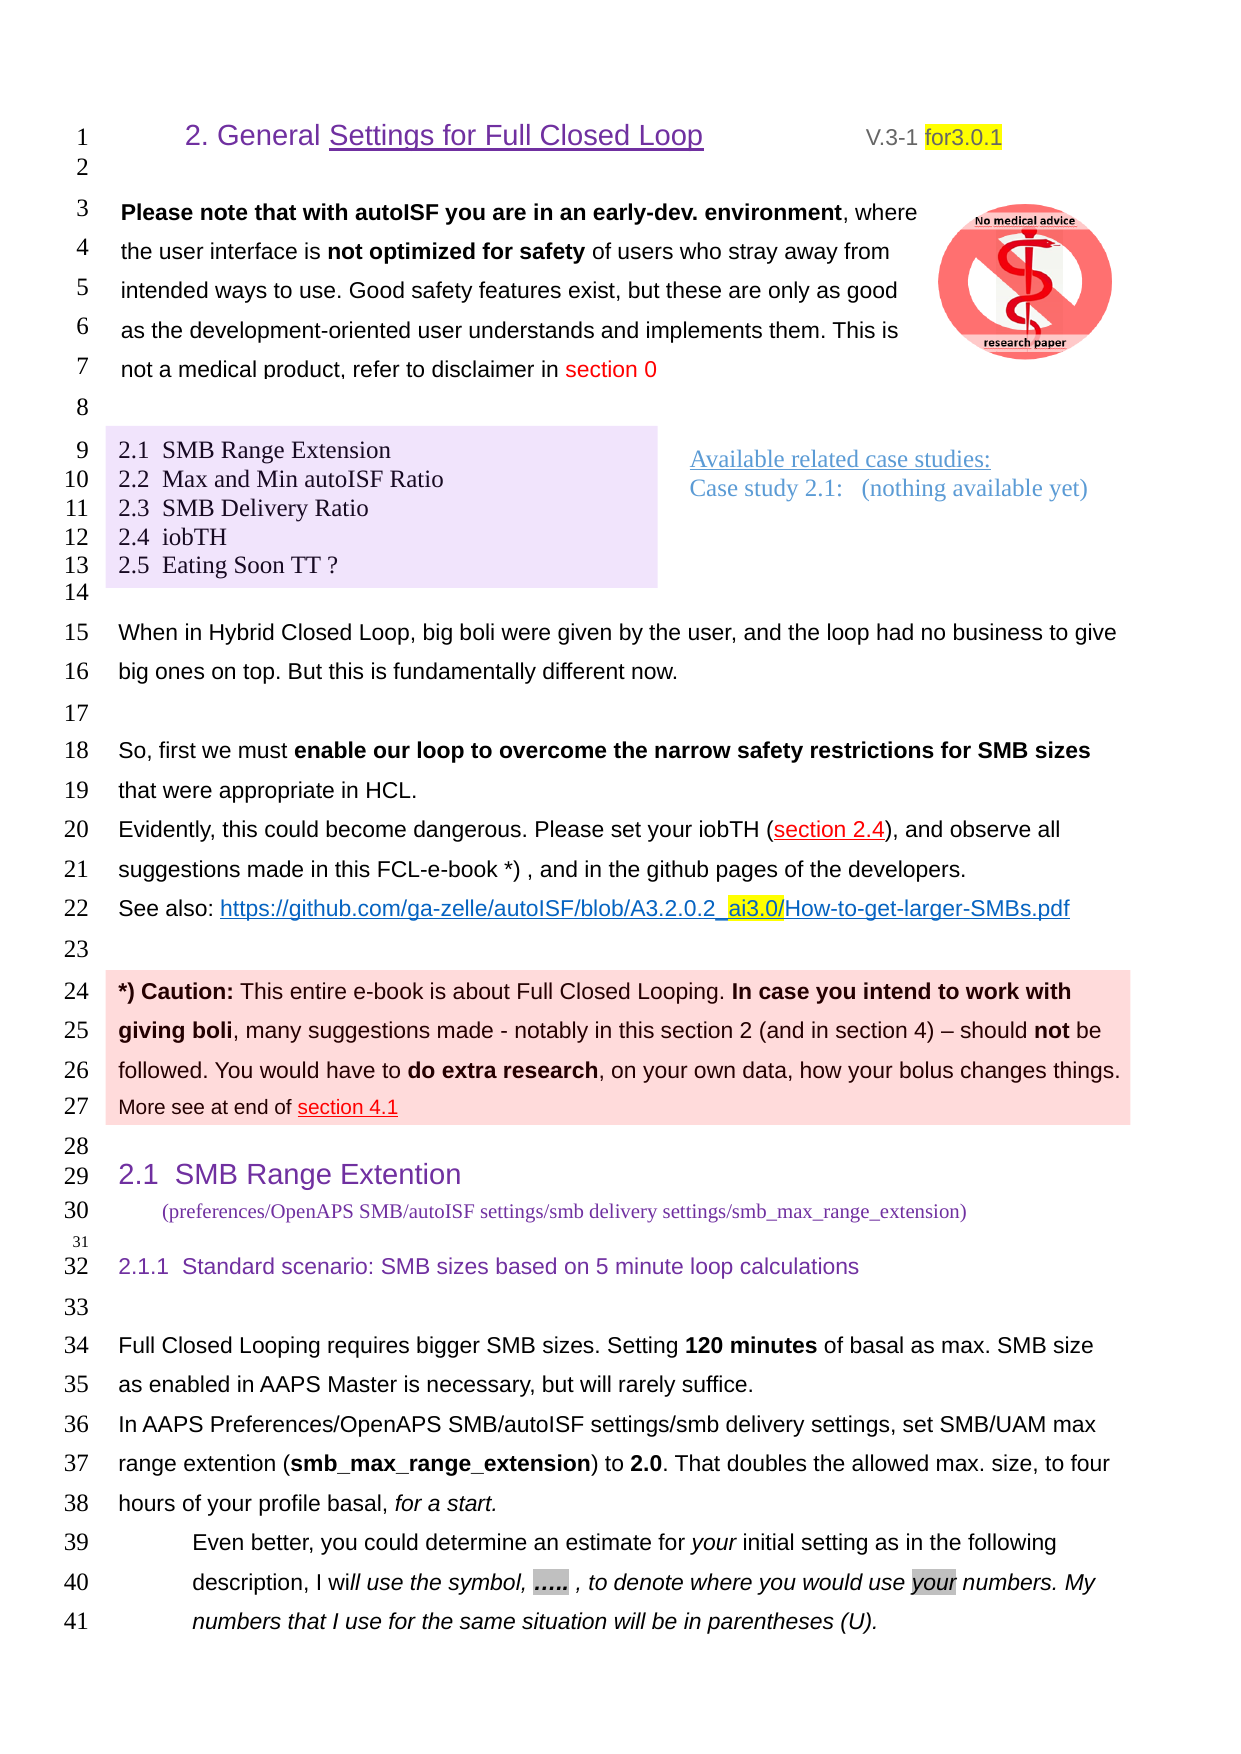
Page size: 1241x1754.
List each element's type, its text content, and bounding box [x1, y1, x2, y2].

text 2.1 SMB Range Extention (preferences/OpenAPS SMB/autoISF settings/smb delivery settings/smb_max_range_extension) [118, 1157, 1122, 1224]
text 2.5 Eating Soon TT ? [658, 550, 1122, 579]
text Full Closed Looping requires bigger SMB sizes. Setting 120 minutes of basal as max. SMB size as enabled in AAPS Master is necessary, but will rarely suffice. [118, 1332, 1122, 1398]
text 2.1.1 Standard scenario: SMB sizes based on 5 minute loop calculations [118, 1253, 1122, 1279]
text 2.1 SMB Range Extension [658, 435, 1152, 548]
text Available related case studies: [689, 444, 1137, 473]
text In AAPS Preferences/OpenAPS SMB/autoISF settings/smb delivery settings, set SMB/UAM max range extention (smb_max_range_extension) to 2.0. That doubles the allowed max. size, to four hours of your profile basal, for a start. [118, 1411, 1122, 1516]
text Even better, you could determine an estimate for your initial setting as in the following description, I will use the symbol, ….. , to denote where you would use your numbers. My numbers that I use for the same situation will be in parentheses (U). [192, 1529, 1122, 1635]
text Case study 2.1: (nothing available yet) [689, 473, 1137, 501]
text When in Hybrid Closed Loop, big boli were given by the user, and the loop had no business to give big ones on top. But this is fundamentally different now. [118, 619, 1122, 684]
text 2. General Settings for Full Closed Loop V.3-1 for3.0.1 [118, 118, 1122, 152]
text See also: https://github.com/ga-zelle/autoISF/blob/A3.2.0.2_ai3.0/How-to-get-larger-SMBs.pdf [118, 895, 1122, 921]
text 2.4 iobTH [658, 522, 1122, 550]
text 2.3 SMB Delivery Ratio [658, 493, 674, 522]
text Please note that with autoISF you are in an early-dev. environment, where the user interface is not optimized for safety of users who stray away from intended ways to use. Good safety features exist, but these are only as good as the development-oriented user understands and implements them. This is not a medical product, refer to disclaimer in section 0 [121, 198, 920, 379]
text So, first we must enable our loop to overcome the narrow safety restrictions for SMB sizes that were appropriate in HCL. [118, 737, 1122, 803]
text Evidently, this could become dangerous. Please set your iobTH (section 2.4), and observe all suggestions made in this FCL-e-book *) , and in the github pages of the developers. [118, 816, 1122, 882]
